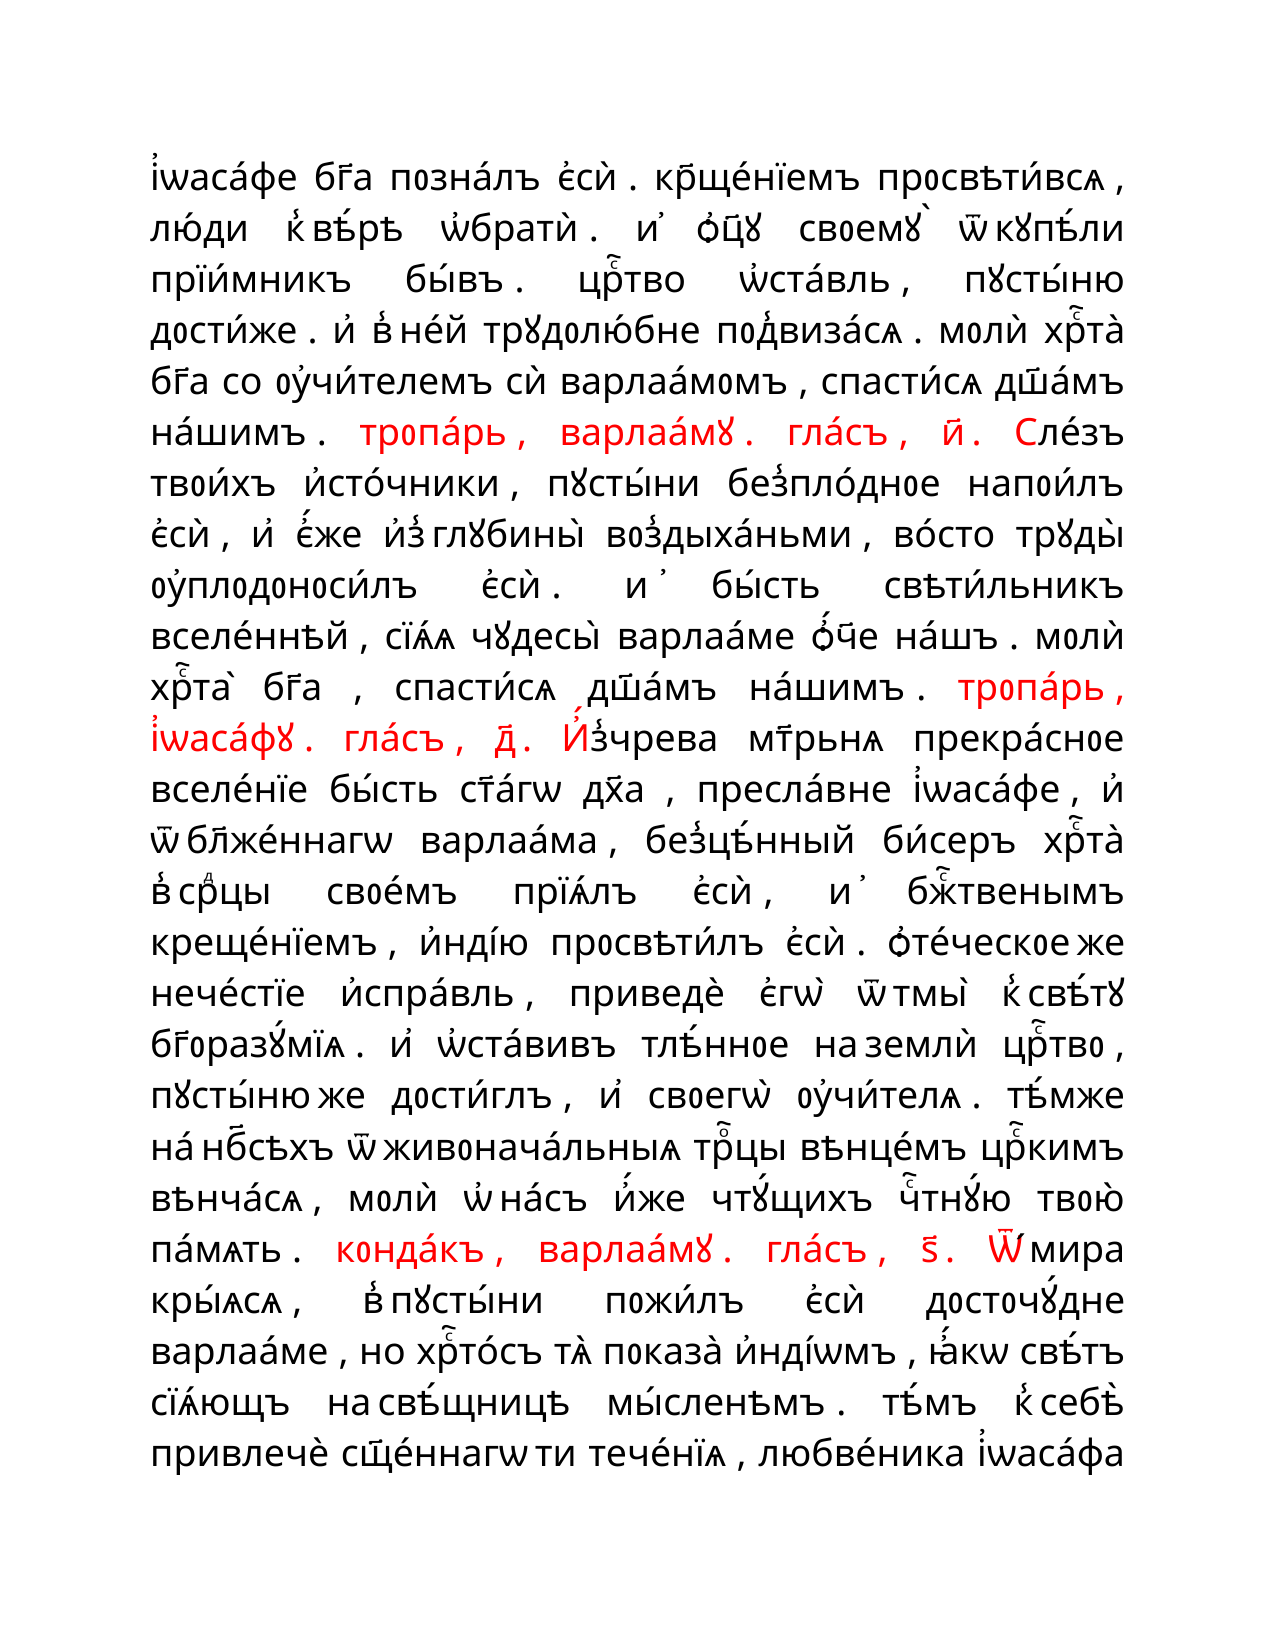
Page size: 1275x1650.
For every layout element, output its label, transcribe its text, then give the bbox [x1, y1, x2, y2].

text 🕂 Прпⷣбныхъ ѻ҆ц҃ъ на́шихъ , варлаа́ма пꙋсты́нника , і҆ѡаса́фа цр҃е́вича , вели́кїѧ и҆нді́и . трᲂпа́рь , ѻ҆́бщїи . гла́съ , д҃ . Ѿ дх҃о́внагѡ наста́вника наꙋчи́всѧ цр҃ю і҆ѡаса́фе бг҃а пᲂзна́лъ є҆сѝ . кр҃ще́нїемъ прᲂсвѣти́всѧ , лю́ди к̾ вѣ́рѣ ѡ҆братѝ . и҆ ѻ҆ц҃ꙋ свᲂемꙋ̀ ѿ кꙋпѣ́ли прїи́мникъ бы́въ . црⷭ҇тво ѡ҆ста́вль , пꙋсты́ню дᲂсти́же . и҆ в̾ не́й трꙋдᲂлю́бне пᲂд̾виза́сѧ . мᲂлѝ хрⷭ҇та̀ бг҃а со ᲂу҆чи́телемъ сѝ варлаа́мᲂмъ , спасти́сѧ дш҃а́мъ на́шимъ . трᲂпа́рь , варлаа́мꙋ . гла́съ , и҃ . Сле́зъ твᲂи́хъ и҆сто́чники , пꙋсты́ни без̾пло́днᲂе напᲂи́лъ є҆сѝ , и҆ є҆́же и҆з̾ глꙋбины̀ вᲂз̾дыха́ньми , во́сто трꙋды̀ ᲂу҆плᲂдᲂнᲂси́лъ є҆сѝ . и҆ бы́сть свѣти́льникъ вселе́ннѣй , сїѧ́ѧ чꙋдесы̀ варлаа́ме ѻ҆́ч҃е на́шъ . мᲂлѝ хрⷭ҇та̀ бг҃а , спасти́сѧ дш҃а́мъ на́шимъ . трᲂпа́рь , і҆ѡаса́фꙋ . гла́съ , д҃ . И҆́з̾чрева мт҃рьнѧ прекра́снᲂе вселе́нїе бы́сть ст҃а́гѡ дх҃а , пресла́вне і҆ѡаса́фе , и҆ ѿ бл҃же́ннагѡ варлаа́ма , без̾цѣ́нный би́серъ хрⷭ҇та̀ в̾ срⷣцы свᲂе́мъ прїѧ́лъ є҆сѝ , и҆ бжⷭ҇твенымъ креще́нїемъ , и҆нді́ю прᲂсвѣти́лъ є҆сѝ . ѻ҆те́ческᲂе же нече́стїе и҆спра́вль , приведѐ є҆гѡ̀ ѿ тмы̀ к̾ свѣ́тꙋ бг҃ᲂразꙋ́мїѧ . и҆ ѡ҆ста́вивъ тлѣ́ннᲂе на землѝ црⷭ҇твᲂ , пꙋсты́ню же дᲂсти́глъ , и҆ свᲂегѡ̀ ᲂу҆чи́телѧ . тѣ́мже на́ нб҃сѣхъ ѿ живᲂнача́льныѧ трⷪ҇цы вѣнце́мъ црⷭ҇кимъ вѣнча́сѧ , мᲂлѝ ѡ҆ на́съ и҆́же чтꙋ́щихъ чⷭ҇тнꙋ́ю твᲂю̀ па́мѧть . кᲂнда́къ , варлаа́мꙋ . гла́съ , ѕ҃ . Ѿ ́мира кры́ѧсѧ , в̾ пꙋсты́ни пᲂжи́лъ є҆сѝ дᲂстᲂчꙋ́дне варлаа́ме , но хрⷭ҇то́съ тѧ̀ пᲂказа̀ и҆нді́ѡмъ , ꙗ҆́кѡ свѣ́тъ сїѧ́ющъ на свѣ́щницѣ мы́сленѣмъ . тѣ́мъ к̾ себѣ̀ привлечѐ сщ҃е́ннагѡ ти тече́нїѧ , любве́ника і҆ѡаса́фа премꙋ́драгѡ црⷭ҇кагѡ ко́рене ѻ҆́трасль . и҆ с̾ ни́мъ в̾ го́рнѣмъ і҆єрⷭ҇ли́мѣ живѧ̀ , жела́емыѧ дᲂбро́ты красо́тъ зрѧ́ща ст҃ы́ѧ трⷪ҇цы . ю҆́же ѡ҆ на́съ мᲂли́та , пᲂчита́ющихъ ва́ю па́мѧть . кᲂнда́къ , і҆ѡаса́фꙋ . гла́съ , и҃ . Вѣ́дыи твᲂѐ и҆з̾ младе́нства бл҃го́е и҆звᲂле́нїе , і҆ѡаса́фе є҆ди́нъ сердцевѣ́децъ бг҃ъ . и҆́бо ѿ црⷭ҇твїѧ земна́гѡ во и҆́нᲂческᲂе пребыва́нїе приведы́и тѧ̀ , вели́кᲂмꙋ варлаа́мꙋ пᲂслѣ́дᲂвати спᲂдо́би , с̾ ни́мже ны́нѣ го́рнїи і҆єрⷭ҇ли́мъ всесвѣ́тлыи ѻ҆те́чество и҆мѣ́ѧ . жела́емыѧ дᲂбро́ты , краснѡ̀ наслажда́ѧсѧ ст҃ы́ѧ трⷪ҇цы . мо́лимъ тѧ̀ црⷭ҇каѧ красᲂтᲂ̀ , пᲂмина́й на́съ вѣ́рᲂю чтꙋ́щихъ тѧ̀ . [150, 150, 1125, 1477]
